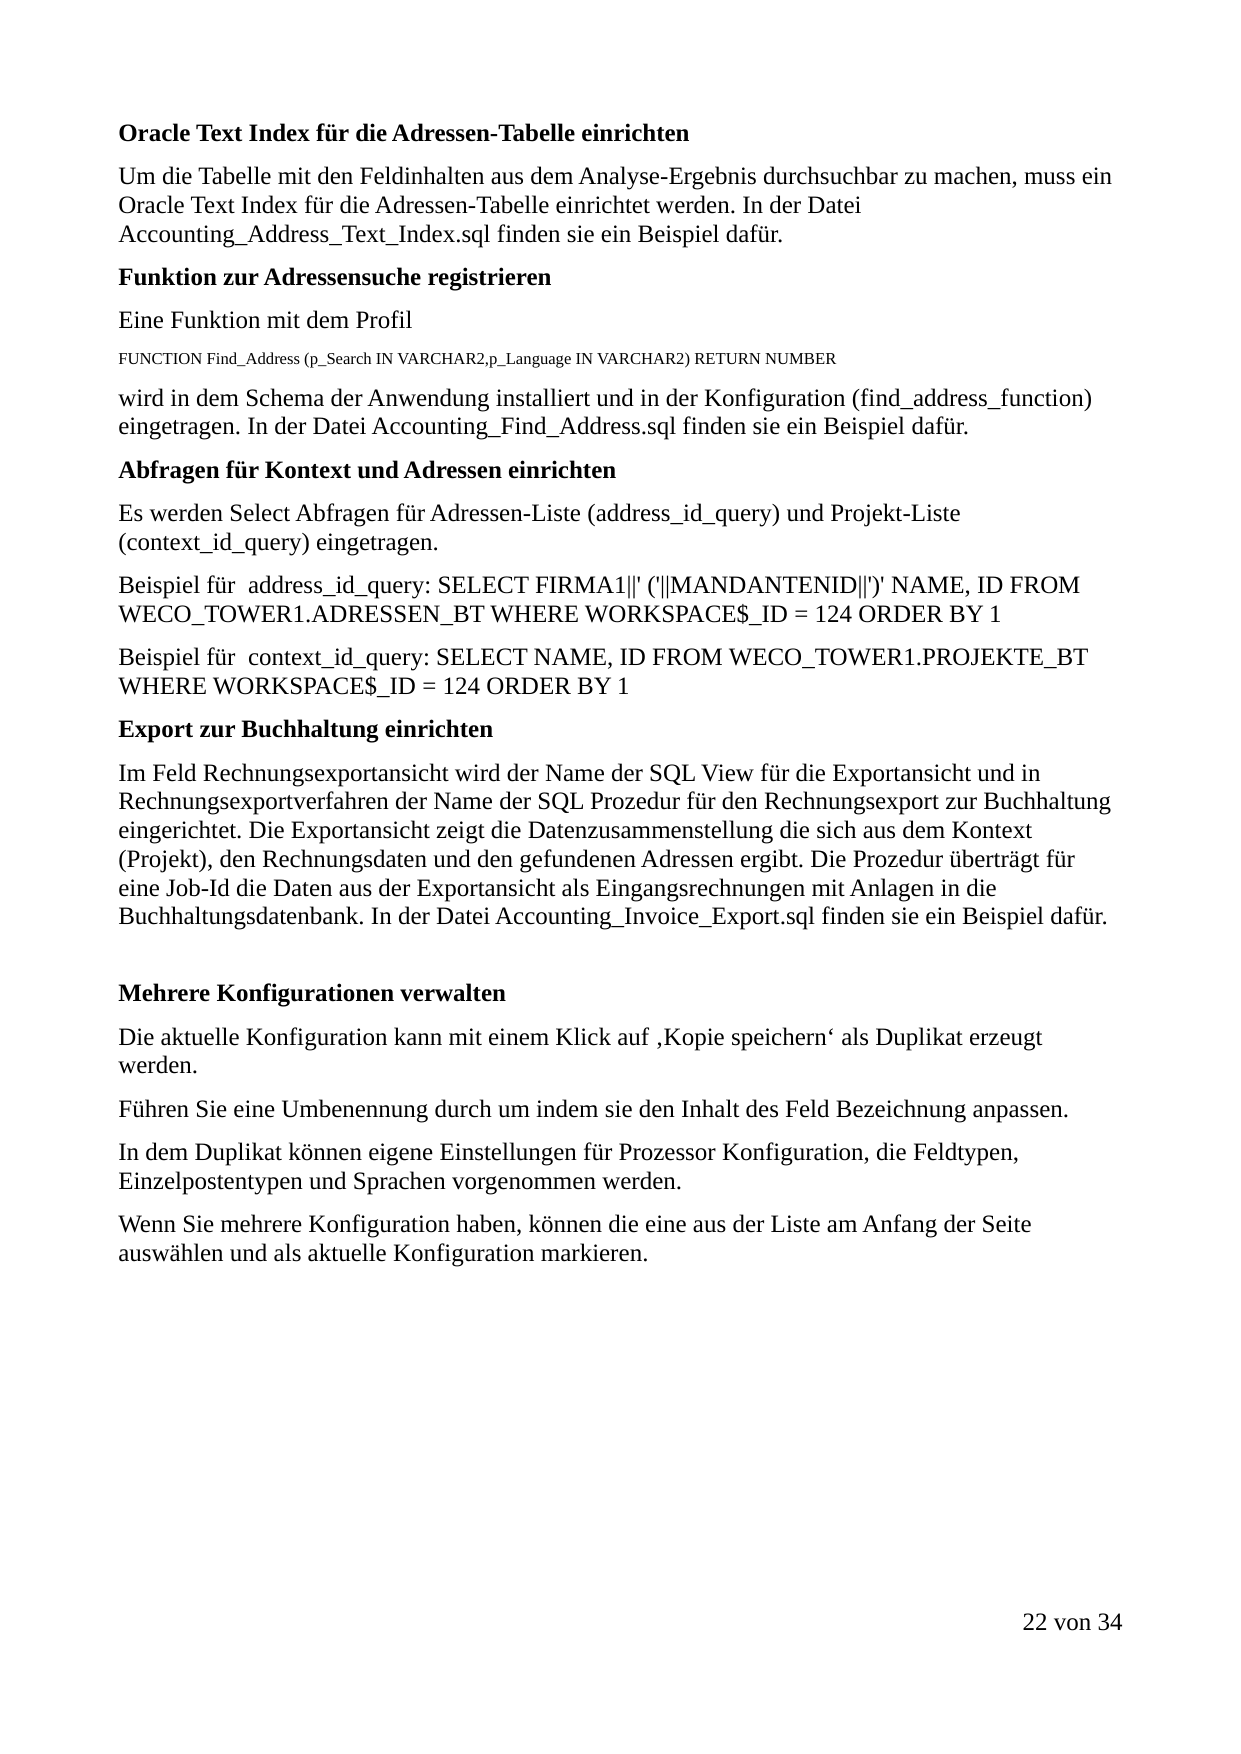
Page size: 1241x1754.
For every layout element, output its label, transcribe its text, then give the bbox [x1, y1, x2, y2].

text Um die Tabelle mit den Feldinhalten aus dem Analyse-Ergebnis durchsuchbar zu machen, muss ein Oracle Text Index für die Adressen-Tabelle einrichtet werden. In der Datei Accounting_Address_Text_Index.sql finden sie ein Beispiel dafür. [118, 161, 1122, 248]
text Abfragen für Kontext und Adressen einrichten [118, 455, 1122, 483]
text FUNCTION Find_Address (p_Search IN VARCHAR2,p_Language IN VARCHAR2) RETURN NUMBER [118, 349, 1122, 368]
text Beispiel für address_id_query: SELECT FIRMA1||' ('||MANDANTENID||')' NAME, ID FROM WECO_TOWER1.ADRESSEN_BT WHERE WORKSPACE$_ID = 124 ORDER BY 1 [118, 570, 1122, 628]
text Eine Funktion mit dem Profil [118, 306, 1122, 334]
text Wenn Sie mehrere Konfiguration haben, können die eine aus der Liste am Anfang der Seite auswählen und als aktuelle Konfiguration markieren. [118, 1209, 1122, 1267]
text Im Feld Rechnungsexportansicht wird der Name der SQL View für die Exportansicht und in Rechnungsexportverfahren der Name der SQL Prozedur für den Rechnungsexport zur Buchhaltung eingerichtet. Die Exportansicht zeigt die Datenzusammenstellung die sich aus dem Kontext (Projekt), den Rechnungsdaten und den gefundenen Adressen ergibt. Die Prozedur überträgt für eine Job-Id die Daten aus der Exportansicht als Eingangsrechnungen mit Anlagen in die Buchhaltungsdatenbank. In der Datei Accounting_Invoice_Export.sql finden sie ein Beispiel dafür. [118, 758, 1122, 930]
text Export zur Buchhaltung einrichten [118, 714, 1122, 743]
text Es werden Select Abfragen für Adressen-Liste (address_id_query) und Projekt-Liste (context_id_query) eingetragen. [118, 498, 1122, 556]
text Funktion zur Adressensuche registrieren [118, 262, 1122, 291]
text Die aktuelle Konfiguration kann mit einem Klick auf ‚Kopie speichern‘ als Duplikat erzeugt werden. [118, 1022, 1122, 1079]
text In dem Duplikat können eigene Einstellungen für Prozessor Konfiguration, die Feldtypen, Einzelpostentypen und Sprachen vorgenommen werden. [118, 1137, 1122, 1194]
text Oracle Text Index für die Adressen-Tabelle einrichten [118, 118, 1122, 147]
text Führen Sie eine Umbenennung durch um indem sie den Inhalt des Feld Bezeichnung anpassen. [118, 1094, 1122, 1122]
text Mehrere Konfigurationen verwalten [118, 978, 1122, 1007]
text wird in dem Schema der Anwendung installiert und in der Konfiguration (find_address_function) eingetragen. In der Datei Accounting_Find_Address.sql finden sie ein Beispiel dafür. [118, 383, 1122, 440]
text Beispiel für context_id_query: SELECT NAME, ID FROM WECO_TOWER1.PROJEKTE_BT WHERE WORKSPACE$_ID = 124 ORDER BY 1 [118, 642, 1122, 700]
